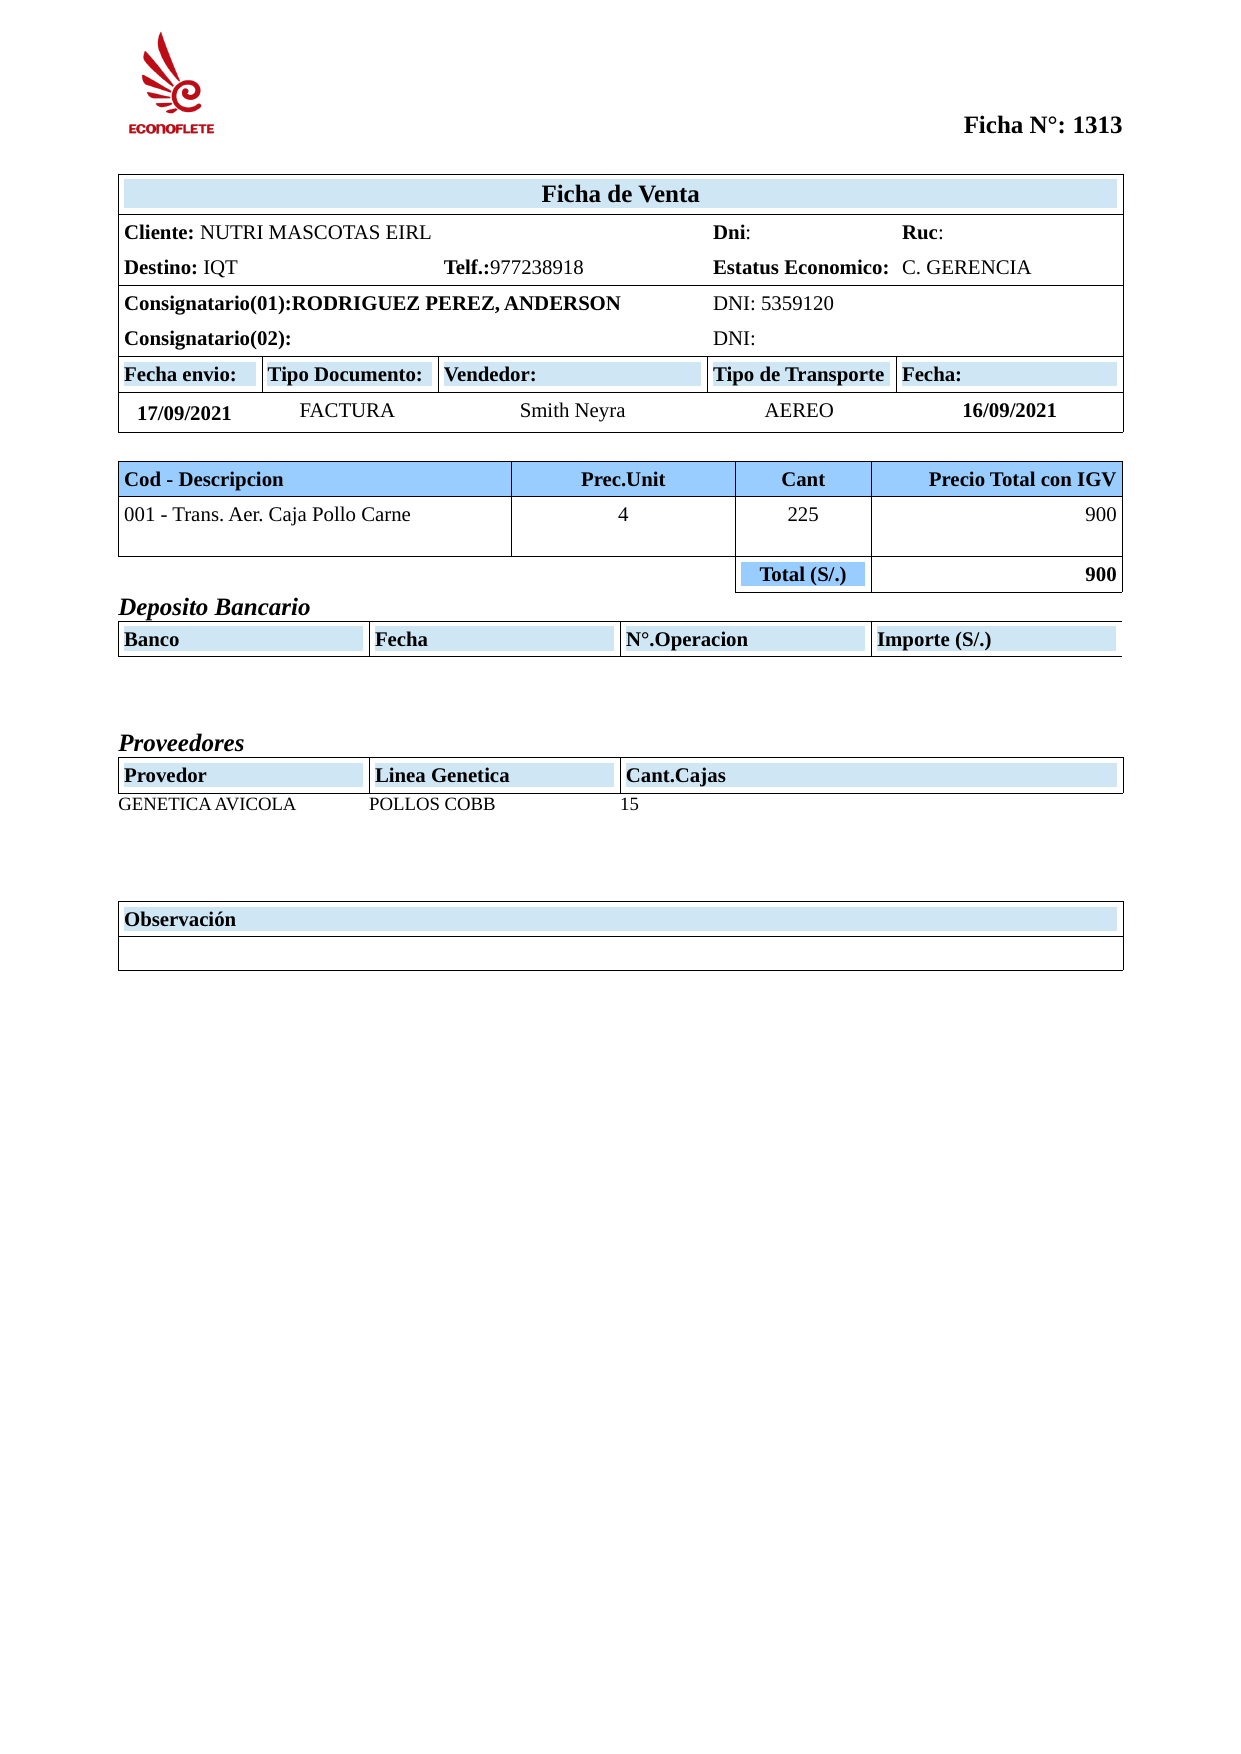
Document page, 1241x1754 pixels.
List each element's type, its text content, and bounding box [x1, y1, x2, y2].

table_cell [620, 680, 871, 704]
table_cell [369, 879, 620, 901]
table_header Ficha de Venta [119, 175, 1123, 214]
table_cell DNI: [707, 321, 1123, 356]
table_cell [871, 657, 1122, 680]
table_cell [620, 879, 1123, 901]
table_cell [511, 557, 735, 592]
table_cell 900 [872, 557, 1122, 592]
table_cell Destino: IQT [119, 249, 438, 285]
table_cell [369, 657, 620, 680]
table_header Cod - Descripcion [119, 462, 511, 496]
table_cell Total (S/.) [736, 557, 871, 592]
table_header Fecha [370, 622, 620, 656]
table_cell Consignatario(02): [119, 321, 707, 356]
table_header Prec.Unit [512, 462, 735, 496]
table_cell [118, 836, 369, 858]
table_header Provedor [119, 758, 369, 793]
picture [118, 31, 225, 134]
table_cell [118, 557, 511, 592]
table_cell Telf.:977238918 [438, 249, 707, 285]
table_header Cant.Cajas [621, 758, 1123, 793]
table_cell Dni: [707, 215, 896, 249]
table_cell [118, 815, 369, 836]
table_cell [118, 657, 369, 680]
table_header Cant [736, 462, 871, 496]
table_cell Ruc: [896, 215, 1123, 249]
table_header Linea Genetica [370, 758, 620, 793]
table_cell 900 [872, 497, 1122, 556]
table_cell 15 [620, 794, 1123, 814]
table_cell [118, 705, 369, 728]
table_cell [620, 858, 1123, 879]
table_cell [620, 657, 871, 680]
table_cell 16/09/2021 [896, 393, 1123, 432]
table_cell 001 - Trans. Aer. Caja Pollo Carne [119, 497, 511, 556]
table_cell AEREO [707, 393, 896, 432]
table_cell [369, 858, 620, 879]
table_header Banco [119, 622, 369, 656]
table_cell Fecha envio: [119, 357, 262, 392]
table_cell [369, 815, 620, 836]
table_header Precio Total con IGV [872, 462, 1122, 496]
table_header Observación [119, 902, 1123, 936]
table_cell [369, 680, 620, 704]
table_cell Consignatario(01):RODRIGUEZ PEREZ, ANDERSON [119, 286, 707, 321]
table_cell [871, 705, 1122, 728]
table_cell C. GERENCIA [896, 249, 1123, 285]
table_cell [620, 836, 1123, 858]
table_cell Vendedor: [439, 357, 707, 392]
table_cell [369, 836, 620, 858]
table_cell [369, 705, 620, 728]
table_cell POLLOS COBB [369, 794, 620, 814]
table_cell [620, 815, 1123, 836]
table_cell [118, 879, 369, 901]
table_cell [118, 680, 369, 704]
table_cell [119, 937, 1123, 969]
table_cell 225 [736, 497, 871, 556]
table_cell DNI: 5359120 [707, 286, 1123, 321]
table_header N°.Operacion [621, 622, 871, 656]
table_cell Smith Neyra [438, 393, 707, 432]
table_header Importe (S/.) [872, 622, 1122, 656]
table_cell FACTURA [262, 393, 438, 432]
table_cell 4 [512, 497, 735, 556]
table_cell Fecha: [897, 357, 1123, 392]
table_cell [118, 858, 369, 879]
table_cell Tipo de Transporte [708, 357, 896, 392]
text Deposito Bancario [118, 592, 1122, 621]
table_cell Tipo Documento: [263, 357, 438, 392]
text Proveedores [118, 728, 1122, 757]
table_cell GENETICA AVICOLA [118, 794, 369, 814]
table_cell Estatus Economico: [707, 249, 896, 285]
table_cell 17/09/2021 [119, 393, 262, 432]
table_cell [620, 705, 871, 728]
table_cell Cliente: NUTRI MASCOTAS EIRL [119, 215, 707, 249]
table_cell [871, 680, 1122, 704]
